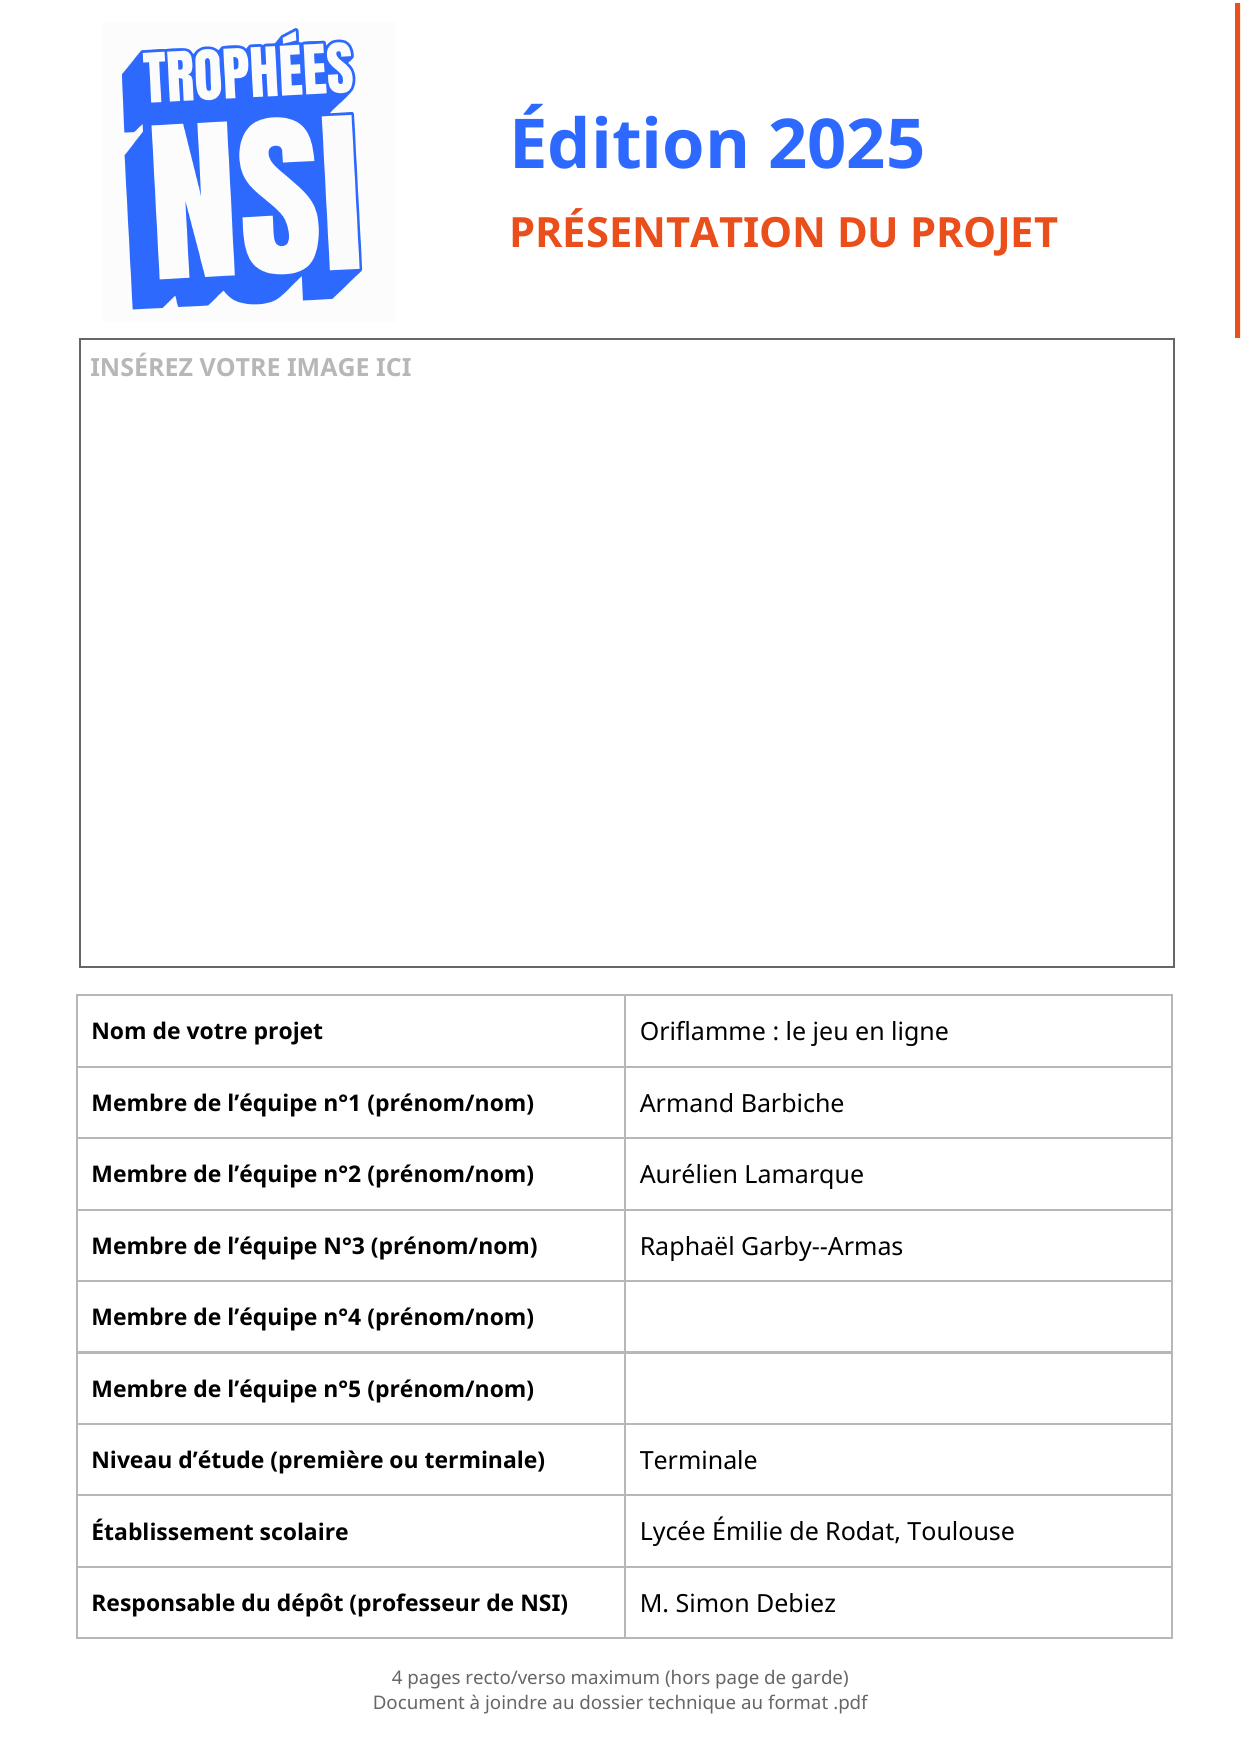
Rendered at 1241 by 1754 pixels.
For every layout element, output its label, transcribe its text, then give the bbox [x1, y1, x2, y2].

table_cell Lycée Émilie de Rodat, Toulouse [626, 1496, 1171, 1566]
table_header INSÉREZ VOTRE IMAGE ICI [81, 340, 1173, 966]
table_header [3, 8, 496, 335]
table_cell Aurélien Lamarque [626, 1139, 1171, 1208]
table_header Nom de votre projet [78, 996, 624, 1066]
table_cell Membre de l’équipe n°4 (prénom/nom) [78, 1282, 624, 1351]
table_cell Terminale [626, 1425, 1171, 1494]
table_cell Membre de l’équipe n°2 (prénom/nom) [78, 1139, 624, 1208]
table_cell Membre de l’équipe n°1 (prénom/nom) [78, 1068, 624, 1137]
picture [101, 22, 397, 322]
table_cell Membre de l’équipe N°3 (prénom/nom) [78, 1211, 624, 1280]
table_cell Raphaël Garby--Armas [626, 1211, 1171, 1280]
table_cell M. Simon Debiez [626, 1568, 1171, 1637]
table_header Oriflamme : le jeu en ligne [626, 996, 1171, 1066]
table_cell Responsable du dépôt (professeur de NSI) [78, 1568, 624, 1637]
table_cell Niveau d’étude (première ou terminale) [78, 1425, 624, 1494]
table_cell [626, 1282, 1171, 1351]
table_header Édition 2025 PRÉSENTATION DU PROJET [498, 8, 1235, 335]
table_cell Armand Barbiche [626, 1068, 1171, 1137]
table_cell Membre de l’équipe n°5 (prénom/nom) [78, 1354, 624, 1423]
table_cell Établissement scolaire [78, 1496, 624, 1566]
table_cell [626, 1354, 1171, 1423]
